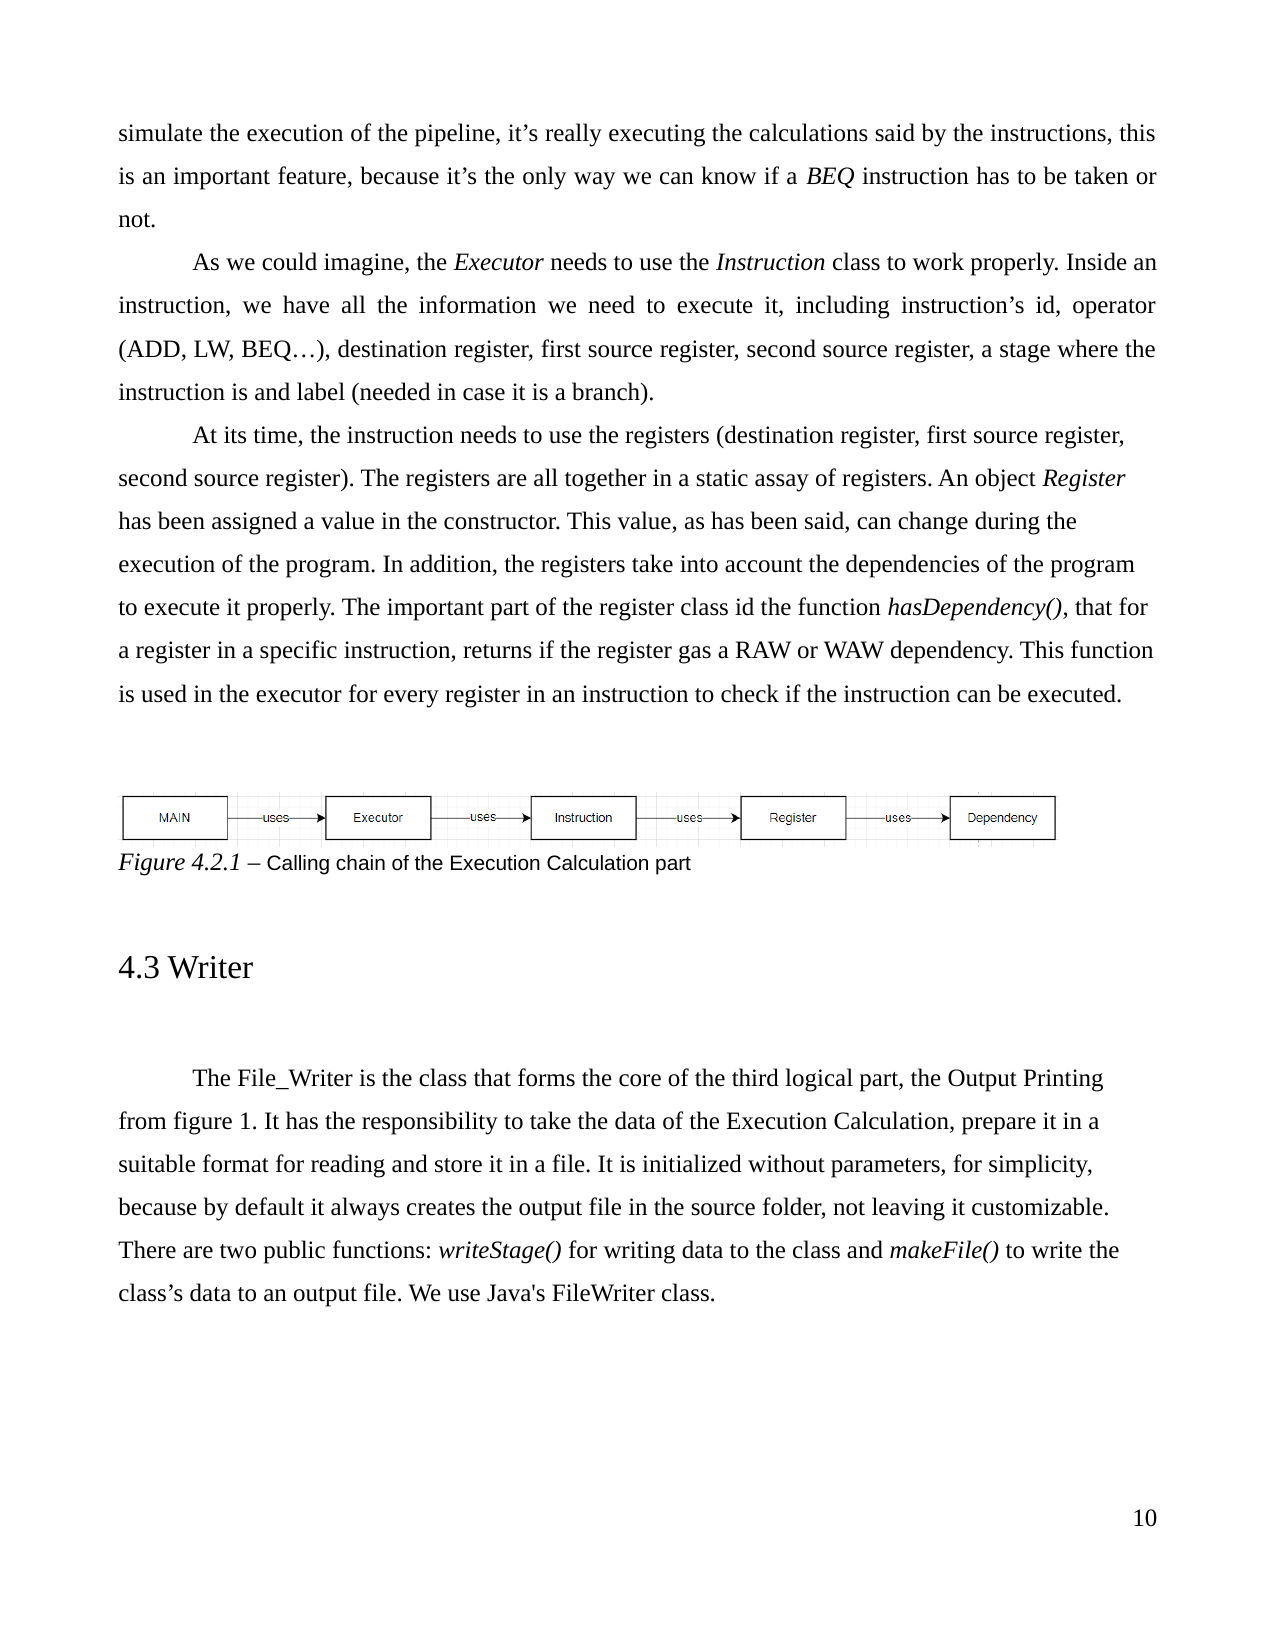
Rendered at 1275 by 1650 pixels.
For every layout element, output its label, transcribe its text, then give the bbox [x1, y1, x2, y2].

text The File_Writer is the class that forms the core of the third logical part, the Output Printing from figure 1. It has the responsibility to take the data of the Execution Calculation, prepare it in a suitable format for reading and store it in a file. It is initialized without parameters, for simplicity, because by default it always creates the output file in the source folder, not leaving it customizable. There are two public functions: writeStage() for writing data to the class and makeFile() to write the class’s data to an output file. We use Java's FileWriter class. [118, 1063, 1157, 1307]
picture [118, 792, 1059, 847]
text At its time, the instruction needs to use the registers (destination register, first source register, second source register). The registers are all together in a static assay of registers. An object Register has been assigned a value in the constructor. This value, as has been said, can change during the execution of the program. In addition, the registers take into account the dependencies of the program to execute it properly. The important part of the register class id the function hasDependency(), that for a register in a specific instruction, returns if the register gas a RAW or WAW dependency. This function is used in the executor for every register in an instruction to check if the instruction can be executed. [118, 420, 1157, 707]
text simulate the execution of the pipeline, it’s really executing the calculations said by the instructions, this is an important feature, because it’s the only way we can know if a BEQ instruction has to be taken or not. [118, 118, 1157, 233]
text Figure 4.2.1 – Calling chain of the Execution Calculation part [118, 847, 1059, 876]
text As we could imagine, the Executor needs to use the Instruction class to work properly. Inside an instruction, we have all the information we need to execute it, including instruction’s id, operator (ADD, LW, BEQ…), destination register, first source register, second source register, a stage where the instruction is and label (needed in case it is a branch). [118, 247, 1157, 406]
text 4.3 Writer [118, 948, 1157, 986]
